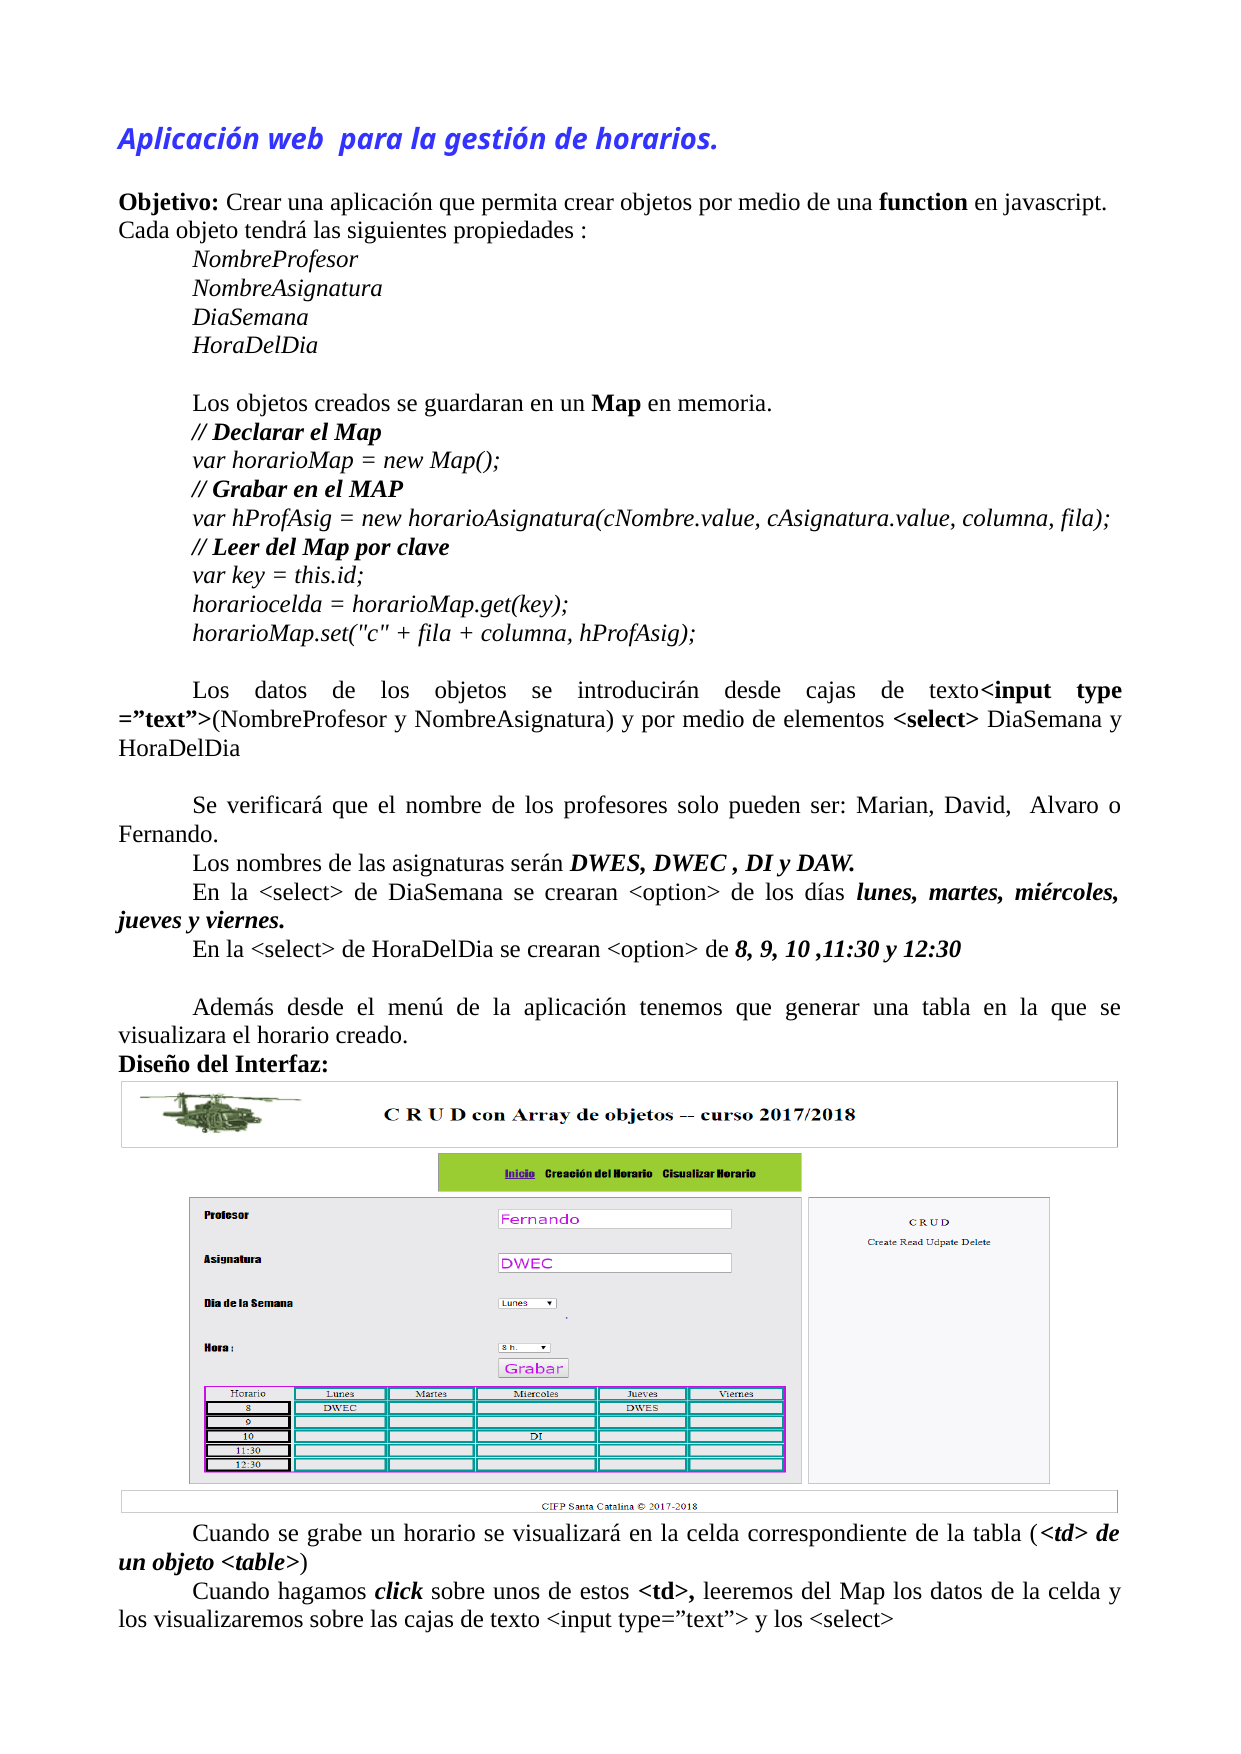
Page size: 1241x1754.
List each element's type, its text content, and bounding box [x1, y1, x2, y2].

text En la <select> de HoraDelDia se crearan <option> de 8, 9, 10 ,11:30 y 12:30 [118, 934, 1122, 963]
text var key = this.id; [118, 560, 1122, 589]
text En la <select> de DiaSemana se crearan <option> de los días lunes, martes, miércoles, jueves y viernes. [118, 877, 1122, 934]
text NombreProfesor [118, 244, 1122, 273]
text var horarioMap = new Map(); [118, 445, 1122, 474]
text Cuando hagamos click sobre unos de estos <td>, leeremos del Map los datos de la celda y los visualizaremos sobre las cajas de texto <input type=”text”> y los <select> [118, 1576, 1122, 1633]
text // Declarar el Map [118, 417, 1122, 445]
text HoraDelDia [118, 330, 1122, 359]
text Los nombres de las asignaturas serán DWES, DWEC , DI y DAW. [118, 848, 1122, 877]
text var hProfAsig = new horarioAsignatura(cNombre.value, cAsignatura.value, columna, fila); [118, 503, 1122, 532]
text Los datos de los objetos se introducirán desde cajas de texto<input type =”text”>(NombreProfesor y NombreAsignatura) y por medio de elementos <select> DiaSemana y HoraDelDia [118, 675, 1122, 762]
text NombreAsignatura [118, 273, 1122, 302]
text Además desde el menú de la aplicación tenemos que generar una tabla en la que se visualizara el horario creado. [118, 992, 1122, 1049]
text Objetivo: Crear una aplicación que permita crear objetos por medio de una function en javascript. [118, 187, 1122, 215]
text // Grabar en el MAP [118, 474, 1122, 503]
text Los objetos creados se guardaran en un Map en memoria. [118, 388, 1122, 417]
text horarioMap.set("c" + fila + columna, hProfAsig); [118, 618, 1122, 647]
text // Leer del Map por clave [118, 532, 1122, 560]
text Aplicación web para la gestión de horarios. [118, 118, 1122, 158]
text DiaSemana [118, 302, 1122, 330]
picture [118, 1077, 1123, 1519]
text Cuando se grabe un horario se visualizará en la celda correspondiente de la tabla (<td> de un objeto <table>) [118, 1519, 1122, 1576]
text Diseño del Interfaz: [118, 1049, 1122, 1077]
text horariocelda = horarioMap.get(key); [118, 589, 1122, 618]
text Se verificará que el nombre de los profesores solo pueden ser: Marian, David, Alvaro o Fernando. [118, 790, 1122, 848]
text Cada objeto tendrá las siguientes propiedades : [118, 215, 1122, 244]
